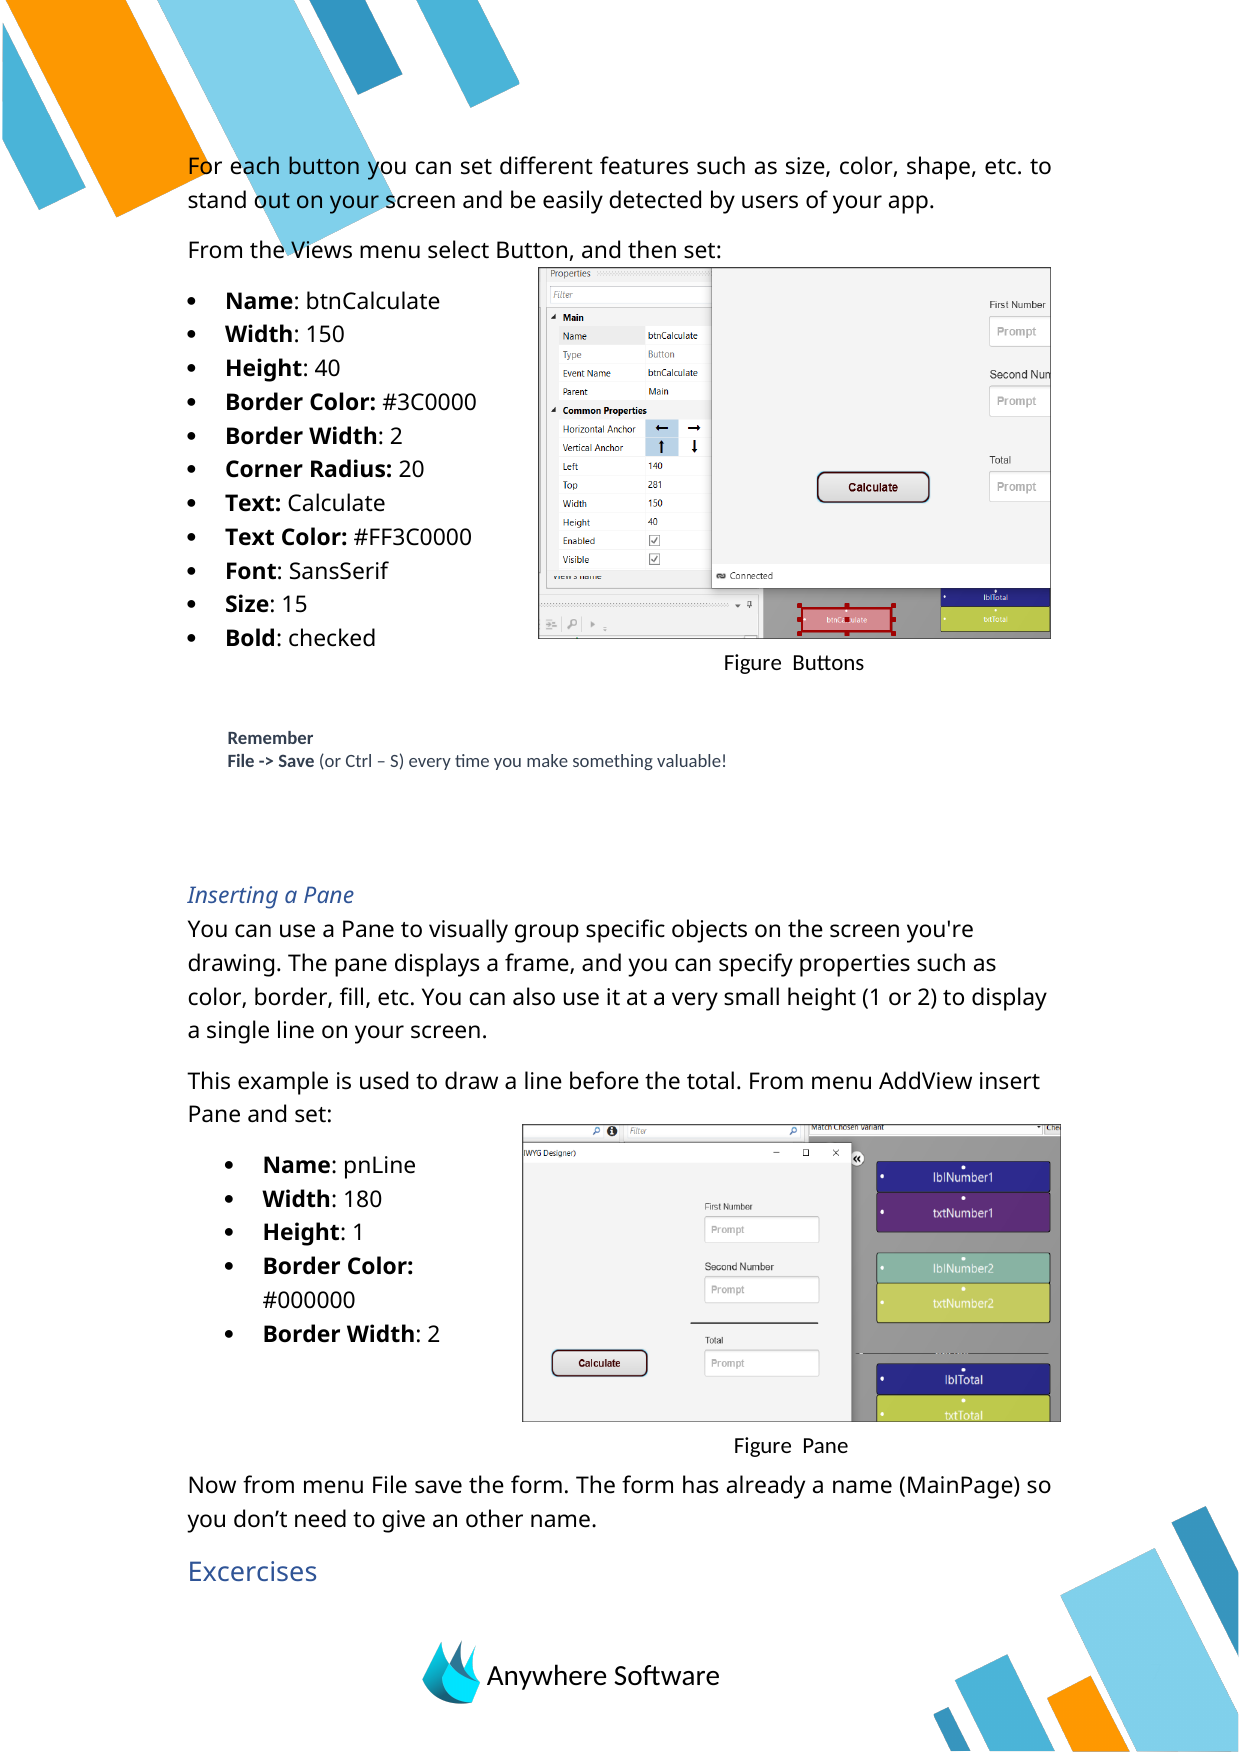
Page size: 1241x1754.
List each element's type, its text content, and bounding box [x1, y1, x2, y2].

text This example is used to draw a line before the total. From menu AddView insert Pane and set: [187, 1064, 1053, 1129]
list Border Width: 2 [225, 1317, 522, 1349]
list Width: 150 [187, 318, 538, 349]
list Height: 1 [225, 1216, 522, 1247]
picture [933, 1506, 1239, 1752]
picture [2, 0, 520, 256]
list Border Width: 2 [187, 419, 538, 451]
list Text Color: #FF3C0000 [187, 521, 538, 552]
text From the Views menu select Button, and then set: [187, 234, 1053, 265]
list Corner Radius: 20 [187, 453, 538, 484]
list Size: 15 [187, 588, 538, 619]
list Name: btnCalculate [187, 284, 538, 316]
text You can use a Pane to visually group specific objects on the screen you're drawing. The pane displays a frame, and you can specify properties such as color, border, fill, etc. You can also use it at a very small height (1 or 2) to display a single line on your screen. [187, 913, 1053, 1045]
text For each button you can set different features such as size, color, shape, etc. to stand out on your screen and be easily detected by users of your app. [187, 150, 1053, 215]
list Font: SansSerif [187, 554, 538, 586]
list Width: 180 [225, 1182, 522, 1214]
list Border Color: #3C0000 [187, 386, 538, 417]
list Bold: checked [187, 622, 1053, 653]
list Border Color: #000000 [225, 1250, 522, 1315]
picture [522, 1124, 1061, 1422]
text Now from menu File save the form. The form has already a name (MainPage) so you don’t need to give an other name. [187, 1469, 1053, 1534]
picture [422, 1640, 481, 1704]
list Height: 40 [187, 352, 538, 383]
list Text: Calculate [187, 487, 538, 518]
subtitle Inserting a Pane [187, 879, 1053, 910]
picture [538, 267, 1051, 639]
subtitle Excercises [187, 1553, 1053, 1590]
list Name: pnLine [225, 1149, 522, 1180]
